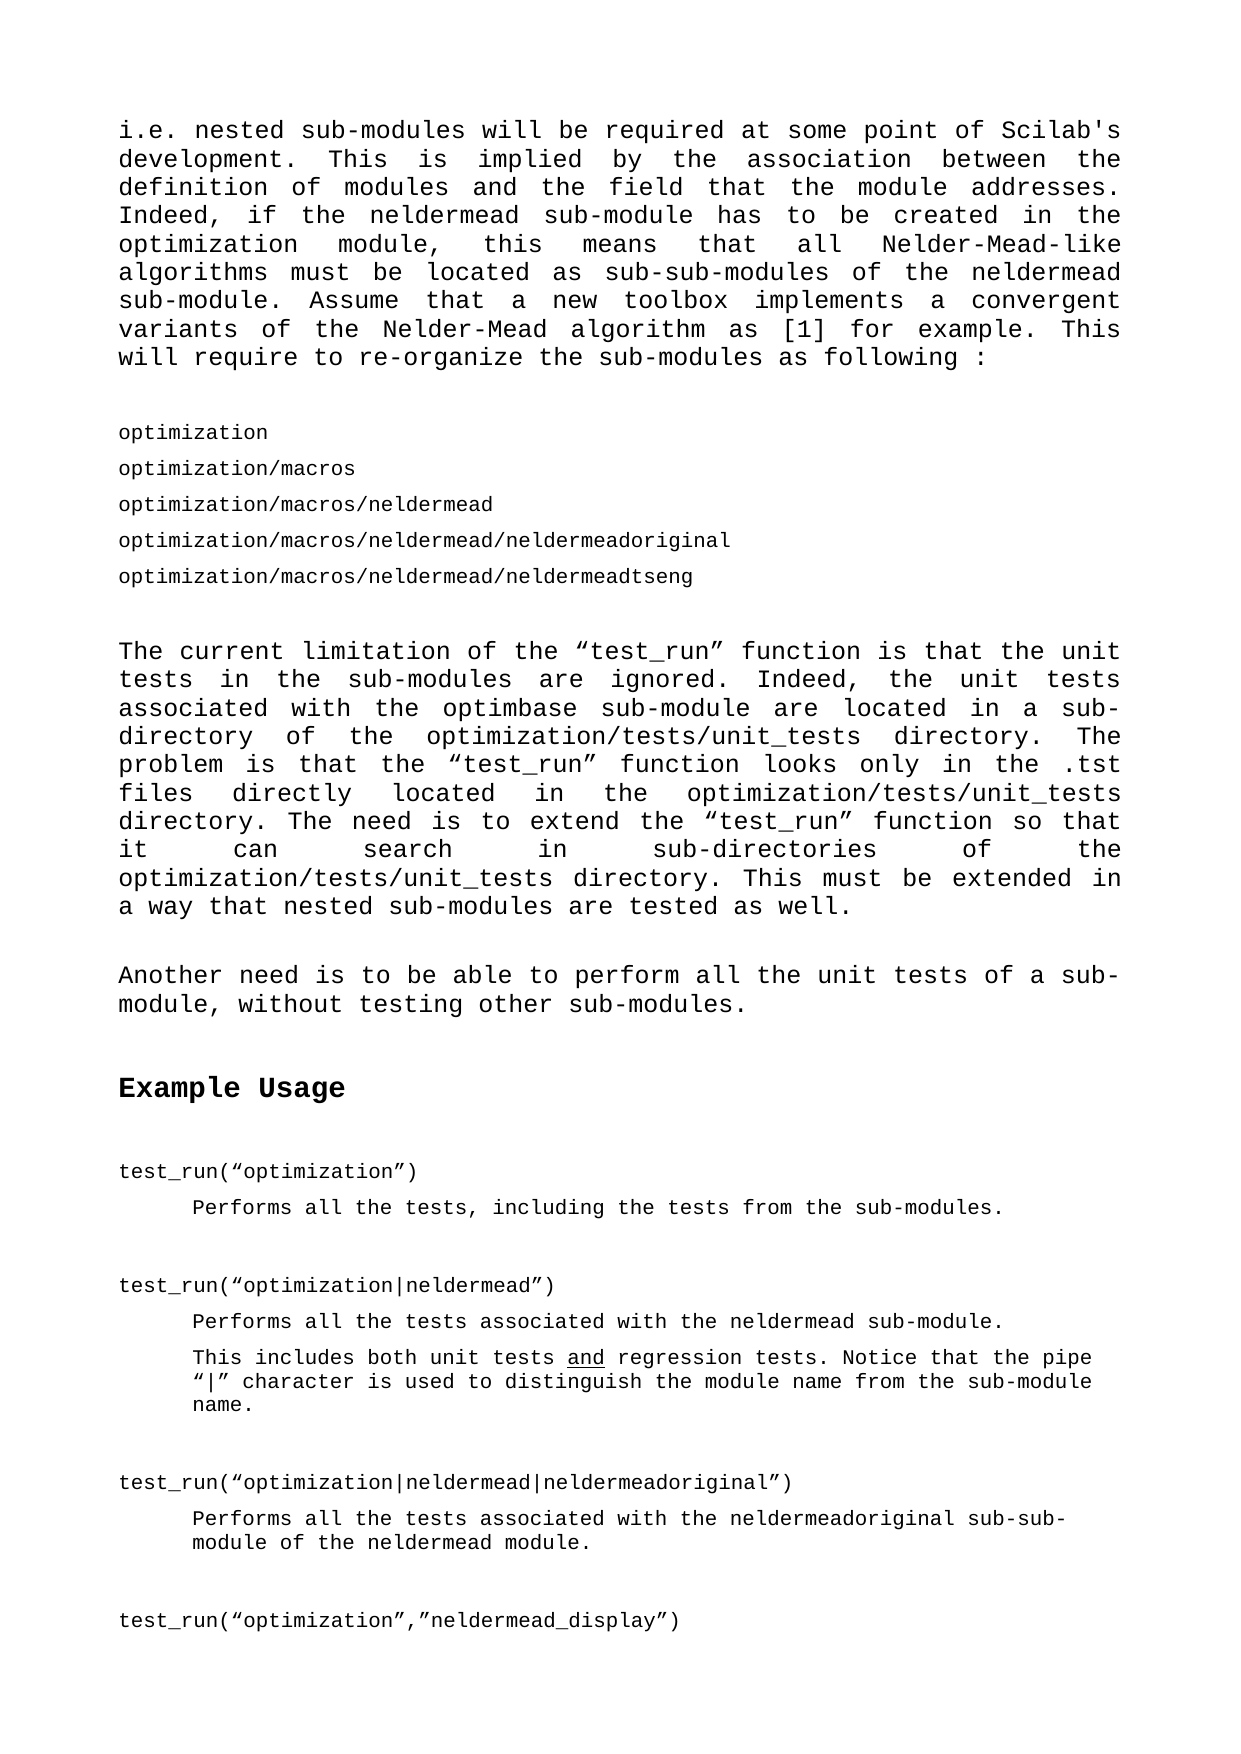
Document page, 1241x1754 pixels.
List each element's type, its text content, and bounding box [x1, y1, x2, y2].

text This includes both unit tests and regression tests. Notice that the pipe “|” character is used to distinguish the module name from the sub-module name. [192, 1347, 1122, 1418]
text Performs all the tests, including the tests from the sub-modules. [192, 1197, 1122, 1221]
text test_run(“optimization|neldermead”) [118, 1275, 1122, 1298]
text optimization/macros/neldermead/neldermeadoriginal [118, 530, 1122, 554]
text Performs all the tests associated with the neldermeadoriginal sub-sub-module of the neldermead module. [192, 1508, 1122, 1556]
text Another need is to be able to perform all the unit tests of a sub-module, without testing other sub-modules. [118, 963, 1122, 1019]
text optimization [118, 422, 1122, 445]
subtitle Example Usage [118, 1074, 1122, 1107]
text optimization/macros [118, 458, 1122, 482]
text optimization/macros/neldermead/neldermeadtseng [118, 566, 1122, 590]
text test_run(“optimization|neldermead|neldermeadoriginal”) [118, 1472, 1122, 1496]
text The current limitation of the “test_run” function is that the unit tests in the sub-modules are ignored. Indeed, the unit tests associated with the optimbase sub-module are located in a sub-directory of the optimization/tests/unit_tests directory. The problem is that the “test_run” function looks only in the .tst files directly located in the optimization/tests/unit_tests directory. The need is to extend the “test_run” function so that it can search in sub-directories of the optimization/tests/unit_tests directory. This must be extended in a way that nested sub-modules are tested as well. [118, 639, 1122, 922]
text optimization/macros/neldermead [118, 494, 1122, 518]
text Performs all the tests associated with the neldermead sub-module. [192, 1311, 1122, 1334]
text test_run(“optimization”,”neldermead_display”) [118, 1610, 1122, 1633]
text i.e. nested sub-modules will be required at some point of Scilab's development. This is implied by the association between the definition of modules and the field that the module addresses. Indeed, if the neldermead sub-module has to be created in the optimization module, this means that all Nelder-Mead-like algorithms must be located as sub-sub-modules of the neldermead sub-module. Assume that a new toolbox implements a convergent variants of the Nelder-Mead algorithm as [1] for example. This will require to re-organize the sub-modules as following : [118, 118, 1122, 373]
text test_run(“optimization”) [118, 1161, 1122, 1184]
